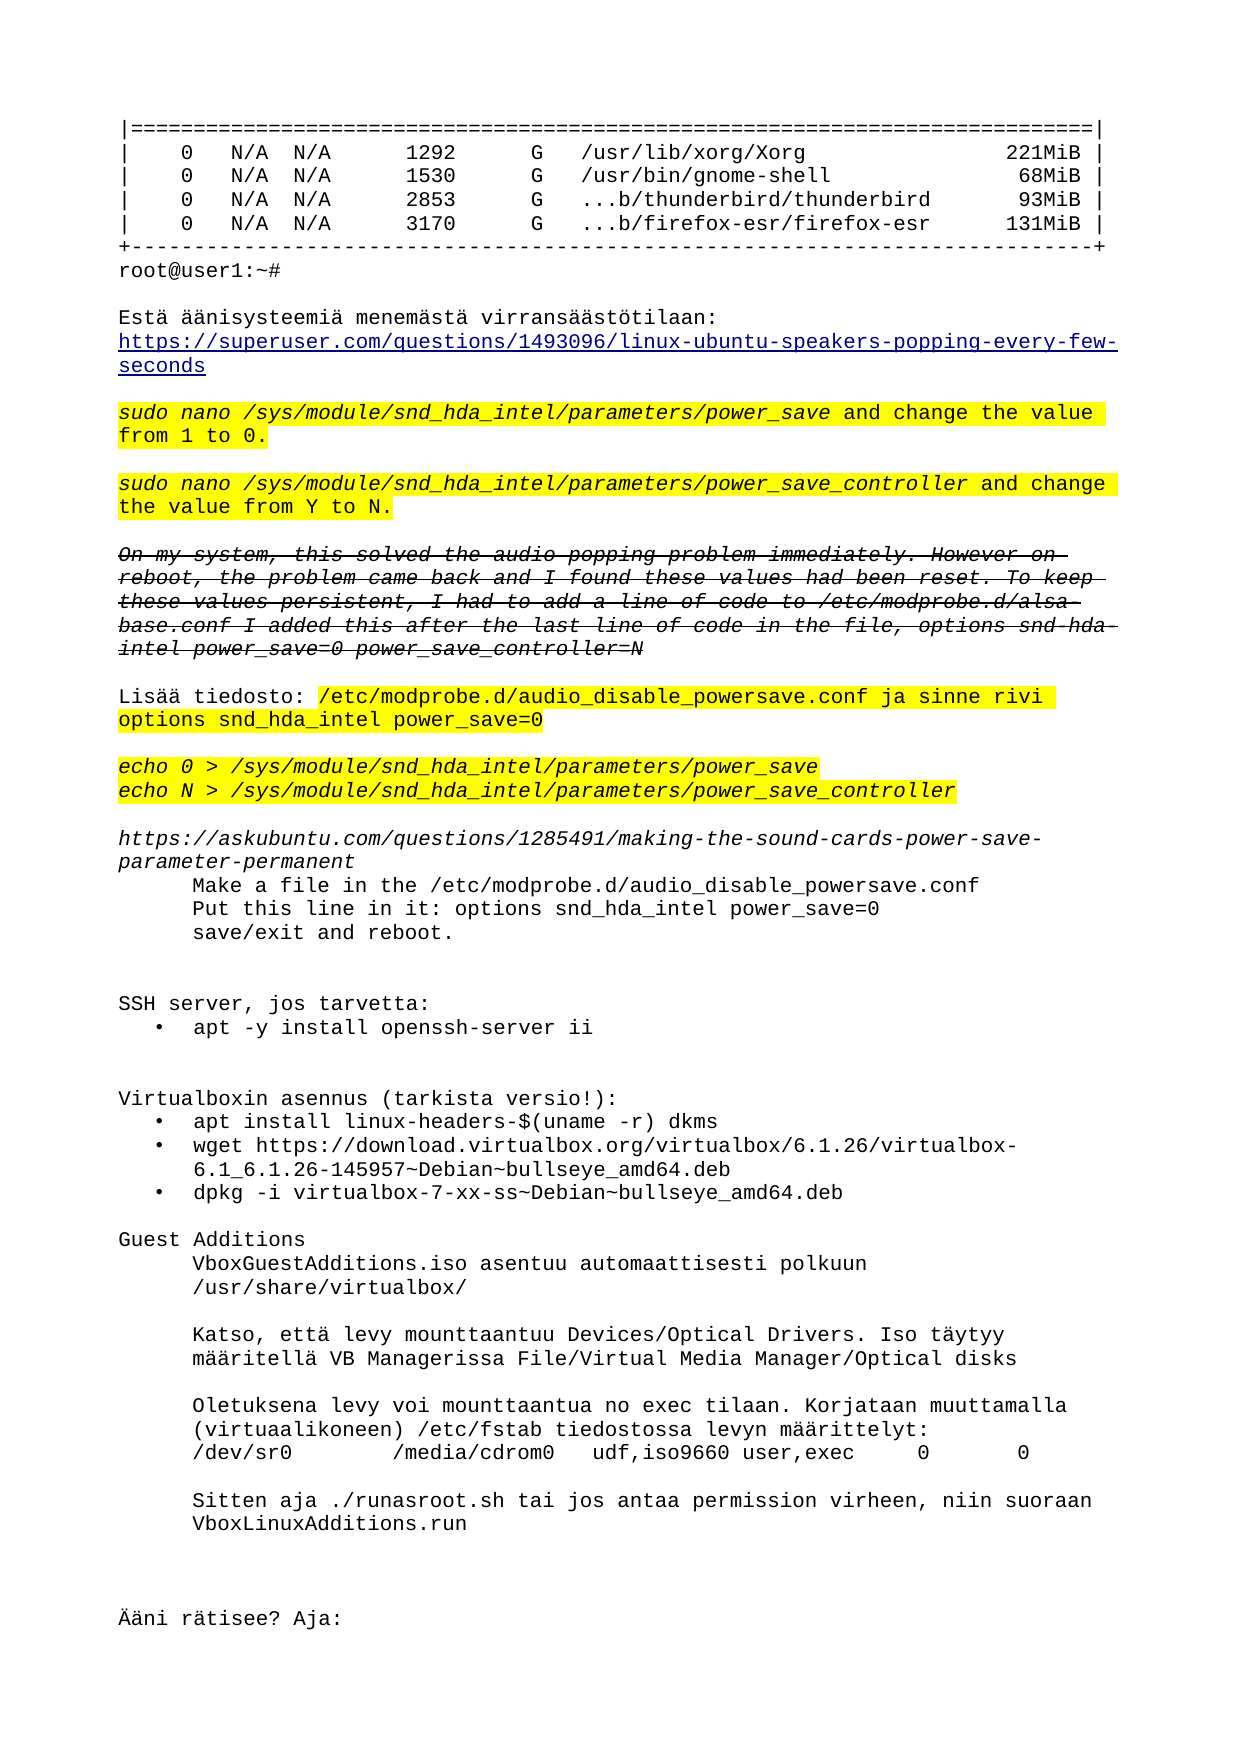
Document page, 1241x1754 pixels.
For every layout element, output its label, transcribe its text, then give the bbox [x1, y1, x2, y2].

text Sitten aja ./runasroot.sh tai jos antaa permission virheen, niin suoraan VboxLinuxAdditions.run [192, 1489, 1122, 1537]
text echo 0 > /sys/module/snd_hda_intel/parameters/power_save [118, 757, 1122, 780]
text https://superuser.com/questions/1493096/linux-ubuntu-speakers-popping-every-few-seconds [118, 331, 1122, 378]
list dpkg -i virtualbox-7-xx-ss~Debian~bullseye_amd64.deb [156, 1182, 1122, 1206]
text Make a file in the /etc/modprobe.d/audio_disable_powersave.conf [192, 875, 1122, 898]
text Oletuksena levy voi mounttaantua no exec tilaan. Korjataan muuttamalla (virtuaalikoneen) /etc/fstab tiedostossa levyn määrittelyt: [192, 1395, 1122, 1442]
text Guest Additions [118, 1229, 1122, 1253]
text echo N > /sys/module/snd_hda_intel/parameters/power_save_controller [118, 780, 1122, 804]
text SSH server, jos tarvetta: [118, 993, 1122, 1017]
text sudo nano /sys/module/snd_hda_intel/parameters/power_save_controller and change the value from Y to N. [118, 473, 1122, 520]
text | 0 N/A N/A 1292 G /usr/lib/xorg/Xorg 221MiB | [118, 142, 1122, 165]
text Lisää tiedosto: /etc/modprobe.d/audio_disable_powersave.conf ja sinne rivi options snd_hda_intel power_save=0 [118, 686, 1122, 733]
text | 0 N/A N/A 2853 G ...b/thunderbird/thunderbird 93MiB | [118, 189, 1122, 213]
text save/exit and reboot. [192, 922, 1122, 946]
text On my system, this solved the audio popping problem immediately. However on reboot, the problem came back and I found these values had been reset. To keep these values persistent, I had to add a line of code to /etc/modprobe.d/alsa-base.conf I added this after the last line of code in the file, options snd-hda-intel power_save=0 power_save_controller=N [118, 544, 1122, 662]
text +-----------------------------------------------------------------------------+ [118, 236, 1122, 260]
text sudo nano /sys/module/snd_hda_intel/parameters/power_save and change the value from 1 to 0. [118, 402, 1122, 449]
text Ääni rätisee? Aja: [118, 1608, 1122, 1631]
list wget https://download.virtualbox.org/virtualbox/6.1.26/virtualbox-6.1_6.1.26-145957~Debian~bullseye_amd64.deb [156, 1135, 1122, 1182]
text | 0 N/A N/A 1530 G /usr/bin/gnome-shell 68MiB | [118, 165, 1122, 189]
text https://askubuntu.com/questions/1285491/making-the-sound-cards-power-save-parameter-permanent [118, 827, 1122, 875]
text Katso, että levy mounttaantuu Devices/Optical Drivers. Iso täytyy määritellä VB Managerissa File/Virtual Media Manager/Optical disks [192, 1324, 1122, 1371]
list apt install linux-headers-$(uname -r) dkms [156, 1111, 1122, 1135]
text /dev/sr0 /media/cdrom0 udf,iso9660 user,exec 0 0 [192, 1442, 1122, 1466]
text Put this line in it: options snd_hda_intel power_save=0 [192, 898, 1122, 922]
text VboxGuestAdditions.iso asentuu automaattisesti polkuun /usr/share/virtualbox/ [192, 1253, 1122, 1300]
text | 0 N/A N/A 3170 G ...b/firefox-esr/firefox-esr 131MiB | [118, 213, 1122, 236]
text Estä äänisysteemiä menemästä virransäästötilaan: [118, 307, 1122, 331]
text root@user1:~# [118, 260, 1122, 284]
text Virtualboxin asennus (tarkista versio!): [118, 1088, 1122, 1111]
list apt -y install openssh-server ii [156, 1017, 1122, 1040]
text |=============================================================================| [118, 118, 1122, 142]
